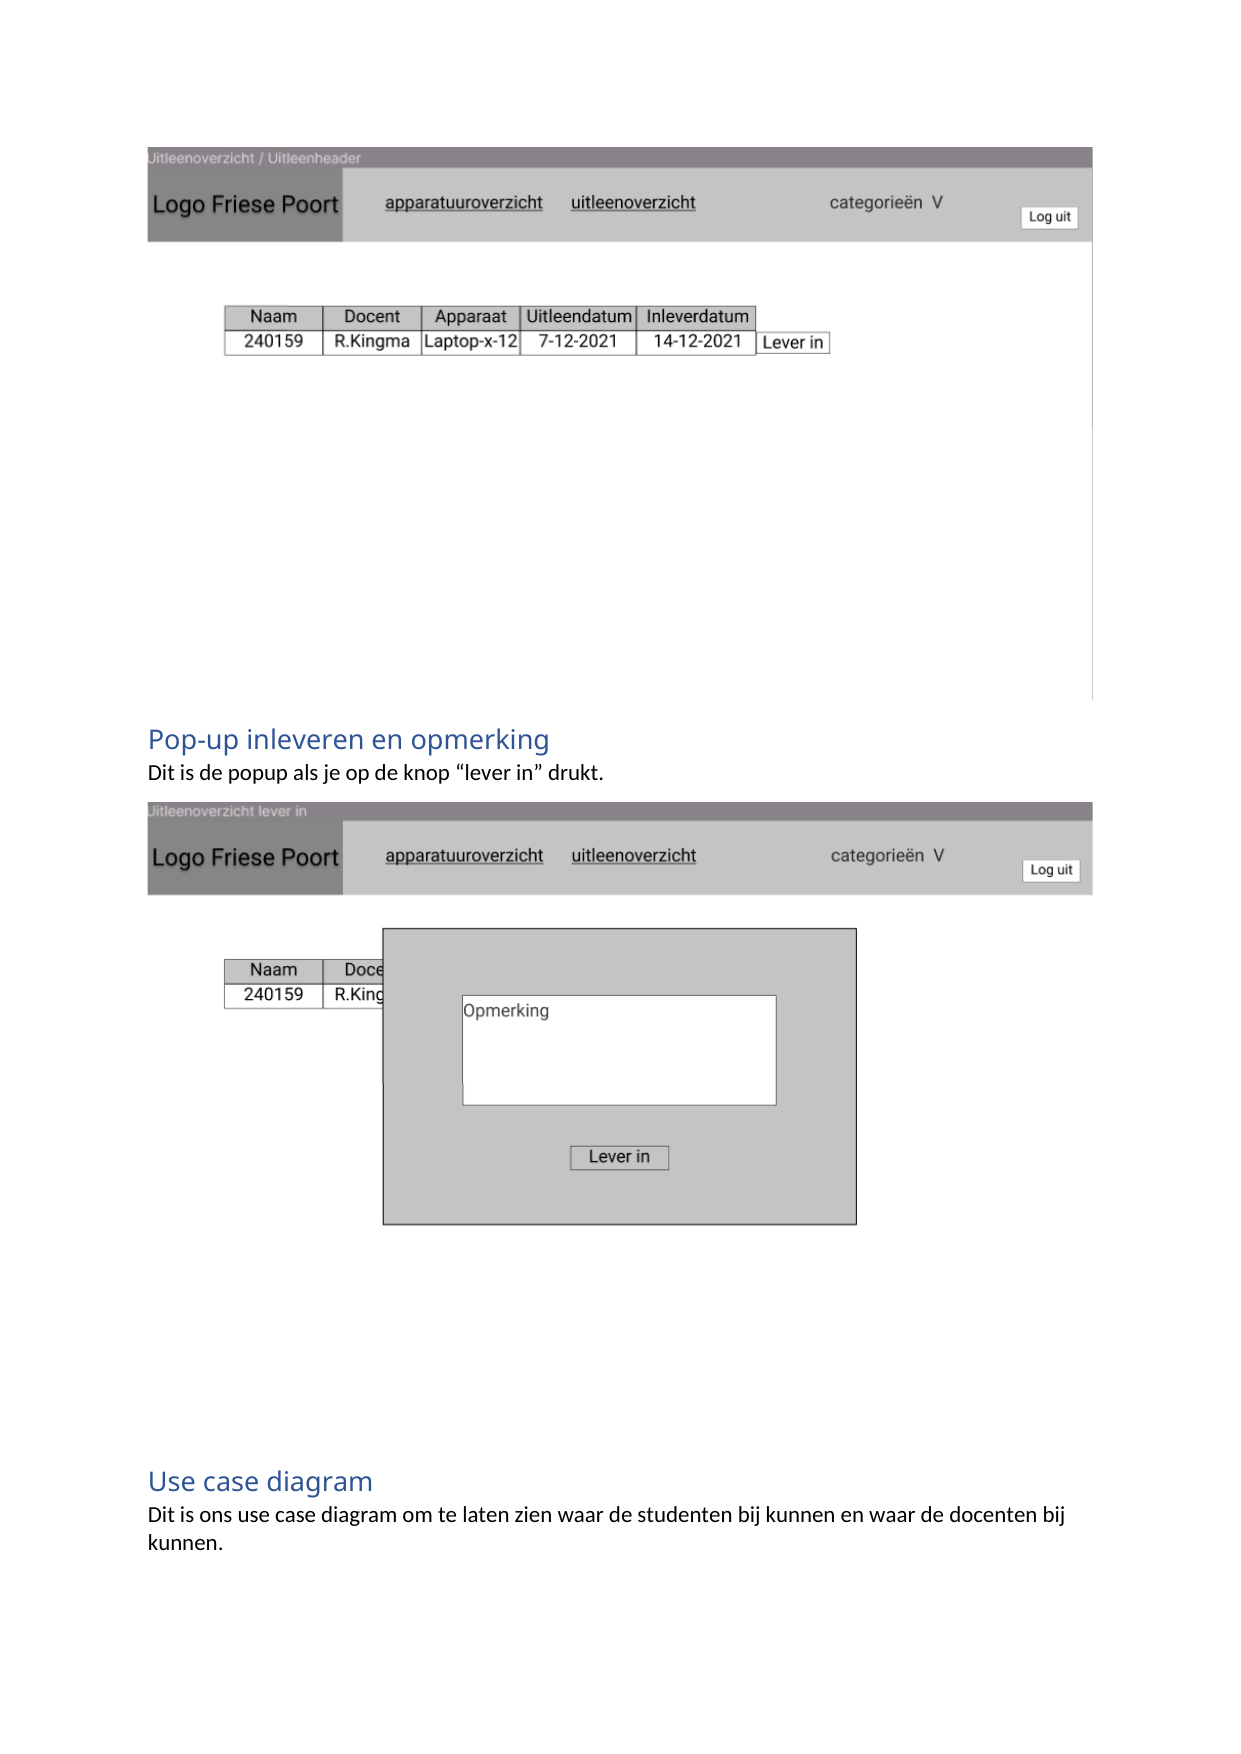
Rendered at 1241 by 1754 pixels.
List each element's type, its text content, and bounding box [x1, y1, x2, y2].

subtitle Use case diagram [148, 1463, 1093, 1500]
text Dit is ons use case diagram om te laten zien waar de studenten bij kunnen en waar de docenten bij kunnen. [148, 1500, 1093, 1556]
text Dit is de popup als je op de knop “lever in” drukt. [148, 758, 1093, 786]
subtitle Pop-up inleveren en opmerking [148, 721, 1093, 758]
